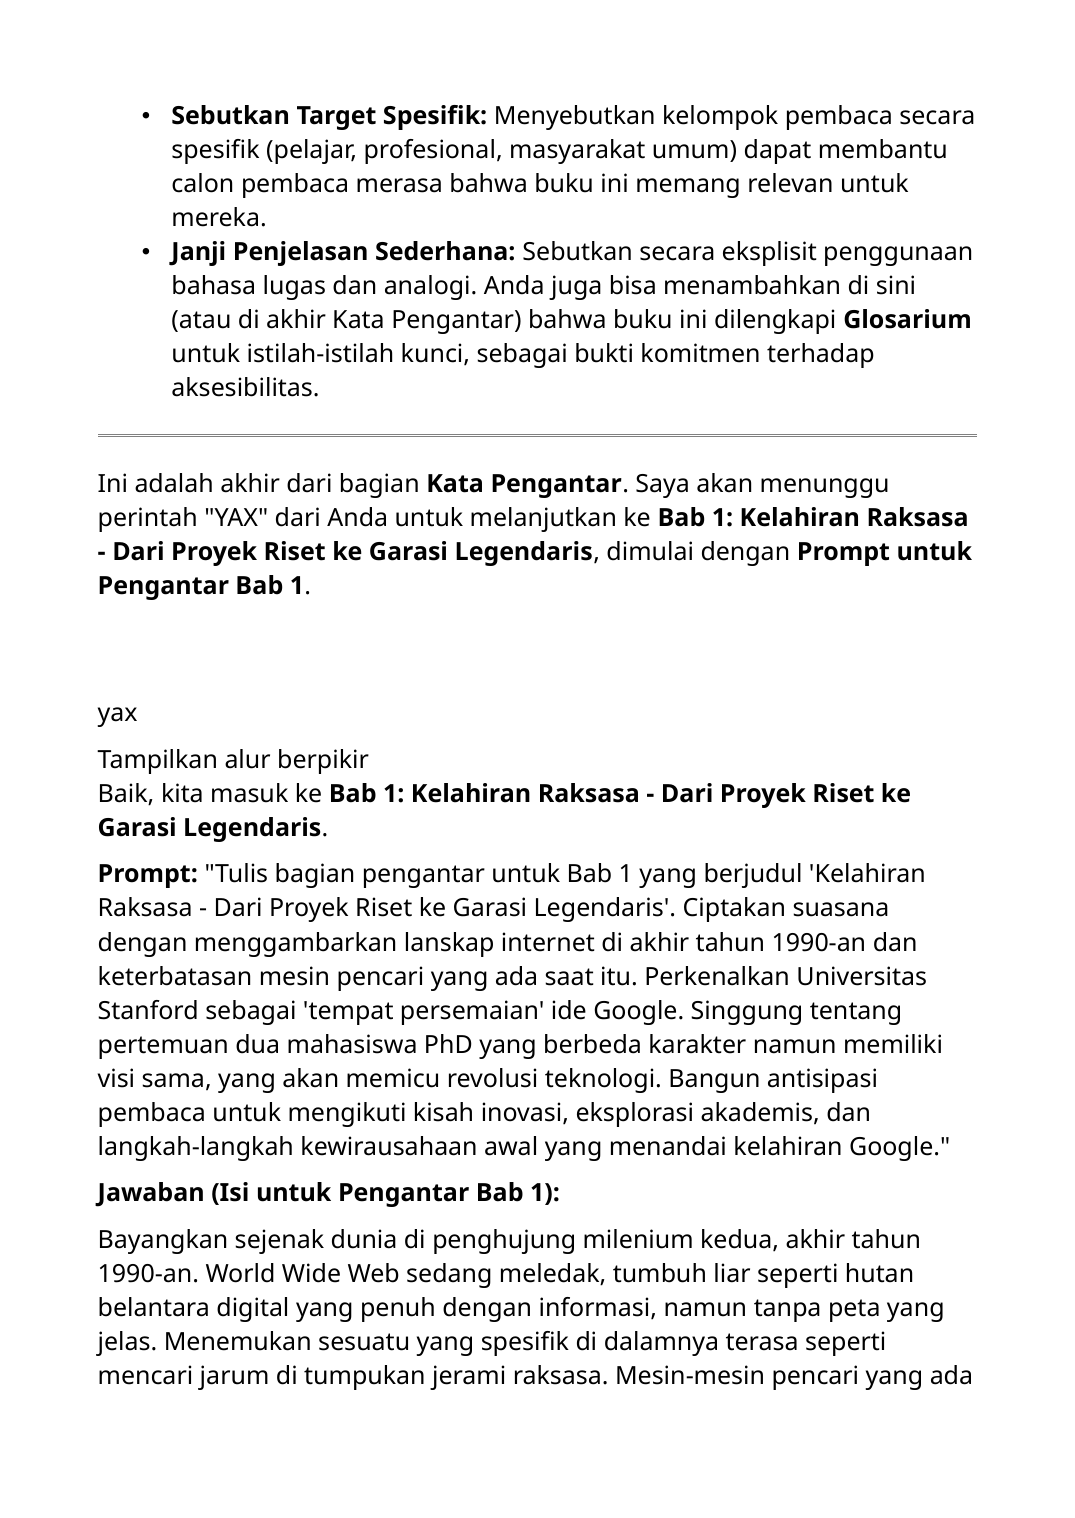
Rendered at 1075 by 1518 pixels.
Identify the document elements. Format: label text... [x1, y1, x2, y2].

text yax [97, 695, 977, 729]
text Ini adalah akhir dari bagian Kata Pengantar. Saya akan menunggu perintah "YAX" dari Anda untuk melanjutkan ke Bab 1: Kelahiran Raksasa - Dari Proyek Riset ke Garasi Legendaris, dimulai dengan Prompt untuk Pengantar Bab 1. [97, 465, 977, 602]
text Baik, kita masuk ke Bab 1: Kelahiran Raksasa - Dari Proyek Riset ke Garasi Legendaris. [97, 775, 977, 843]
text Tampilkan alur berpikir [97, 741, 977, 775]
list Sebutkan Target Spesifik: Menyebutkan kelompok pembaca secara spesifik (pelajar, profesional, masyarakat umum) dapat membantu calon pembaca merasa bahwa buku ini memang relevan untuk mereka. [142, 97, 977, 234]
text Jawaban (Isi untuk Pengantar Bab 1): [97, 1175, 977, 1209]
list Janji Penjelasan Sederhana: Sebutkan secara eksplisit penggunaan bahasa lugas dan analogi. Anda juga bisa menambahkan di sini (atau di akhir Kata Pengantar) bahwa buku ini dilengkapi Glosarium untuk istilah-istilah kunci, sebagai bukti komitmen terhadap aksesibilitas. [142, 234, 977, 404]
text Bayangkan sejenak dunia di penghujung milenium kedua, akhir tahun 1990-an. World Wide Web sedang meledak, tumbuh liar seperti hutan belantara digital yang penuh dengan informasi, namun tanpa peta yang jelas. Menemukan sesuatu yang spesifik di dalamnya terasa seperti mencari jarum di tumpukan jerami raksasa. Mesin-mesin pencari yang ada [97, 1222, 977, 1392]
text Prompt: "Tulis bagian pengantar untuk Bab 1 yang berjudul 'Kelahiran Raksasa - Dari Proyek Riset ke Garasi Legendaris'. Ciptakan suasana dengan menggambarkan lanskap internet di akhir tahun 1990-an dan keterbatasan mesin pencari yang ada saat itu. Perkenalkan Universitas Stanford sebagai 'tempat persemaian' ide Google. Singgung tentang pertemuan dua mahasiswa PhD yang berbeda karakter namun memiliki visi sama, yang akan memicu revolusi teknologi. Bangun antisipasi pembaca untuk mengikuti kisah inovasi, eksplorasi akademis, dan langkah-langkah kewirausahaan awal yang menandai kelahiran Google." [97, 856, 977, 1163]
